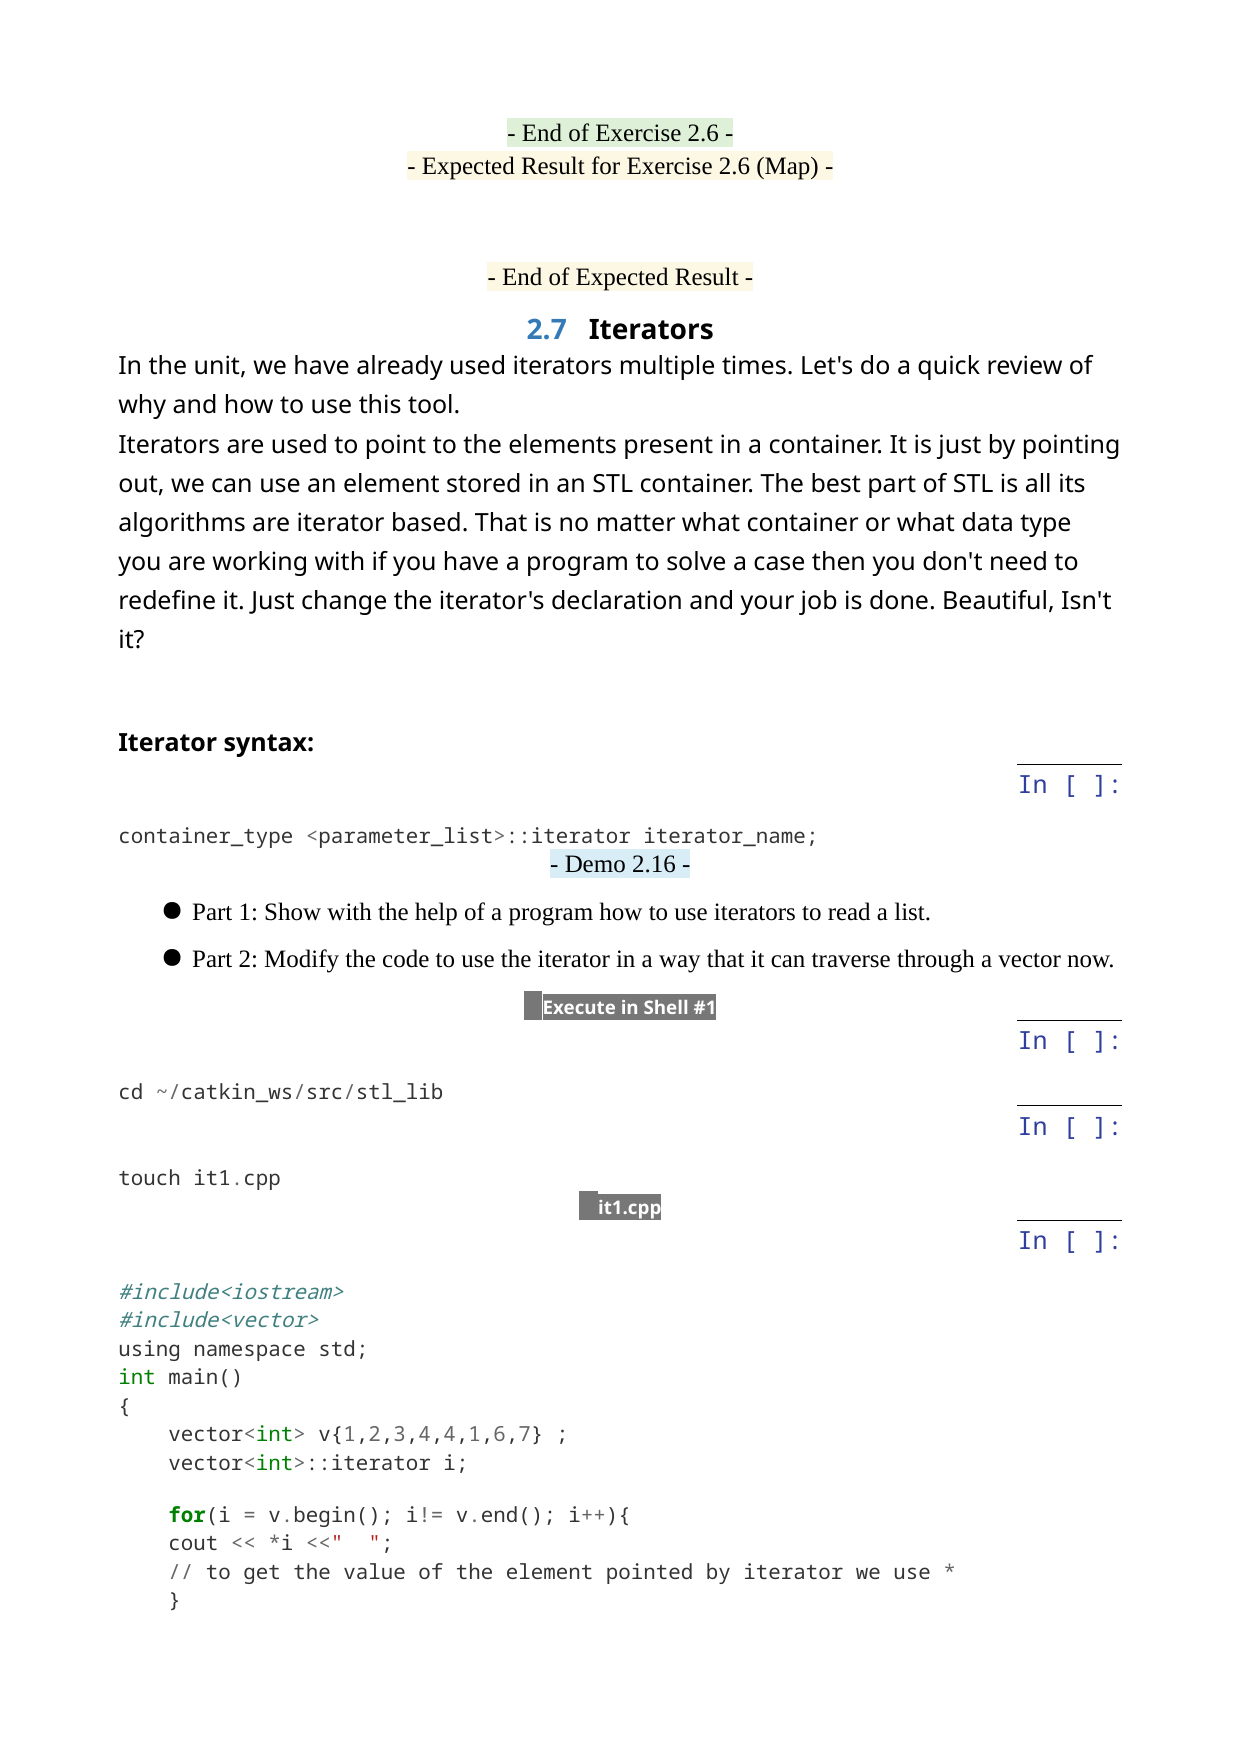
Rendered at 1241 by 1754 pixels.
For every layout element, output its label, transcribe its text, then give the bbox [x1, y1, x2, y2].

text - End of Expected Result - [118, 262, 1122, 291]
text - Demo 2.16 - [118, 849, 1122, 878]
text for(i = v.begin(); i!= v.end(); i++){ [118, 1500, 1122, 1528]
text #include<vector> [118, 1305, 1122, 1334]
text int main() [118, 1362, 1122, 1391]
text } [118, 1586, 1122, 1614]
text touch it1.cpp [118, 1163, 1122, 1191]
text cout << *i <<" "; [118, 1528, 1122, 1557]
text Iterator syntax: [118, 724, 1122, 758]
text In [ ]: [118, 1105, 1122, 1142]
text vector<int>::iterator i; [118, 1448, 1122, 1476]
text In the unit, we have already used iterators multiple times. Let's do a quick review of why and how to use this tool. [118, 348, 1122, 421]
list Part 1: Show with the help of a program how to use iterators to read a list. [162, 897, 1122, 926]
text Execute in Shell #1 [118, 991, 1122, 1020]
text - End of Exercise 2.6 - [118, 118, 1122, 147]
text Iterators are used to point to the elements present in a container. It is just by pointing out, we can use an element stored in an STL container. The best part of STL is all its algorithms are iterator based. That is no matter what container or what data type you are working with if you have a program to solve a case then you don't need to redefine it. Just change the iterator's declaration and your job is done. Beautiful, Isn't it? [118, 426, 1122, 656]
text it1.cpp [118, 1191, 1122, 1220]
text { [118, 1391, 1122, 1419]
text In [ ]: [118, 1020, 1122, 1057]
text using namespace std; [118, 1334, 1122, 1362]
text // to get the value of the element pointed by iterator we use * [118, 1557, 1122, 1586]
text cd ~/catkin_ws/src/stl_lib [118, 1077, 1122, 1105]
list Part 2: Modify the code to use the iterator in a way that it can traverse through a vector now. [162, 944, 1122, 973]
text In [ ]: [118, 1220, 1122, 1257]
text - Expected Result for Exercise 2.6 (Map) - [118, 151, 1122, 180]
text container_type <parameter_list>::iterator iterator_name; [118, 821, 1122, 849]
text vector<int> v{1,2,3,4,4,1,6,7} ; [118, 1419, 1122, 1448]
text In [ ]: [118, 764, 1122, 801]
subtitle 2.7 Iterators [118, 309, 1122, 348]
text #include<iostream> [118, 1277, 1122, 1305]
